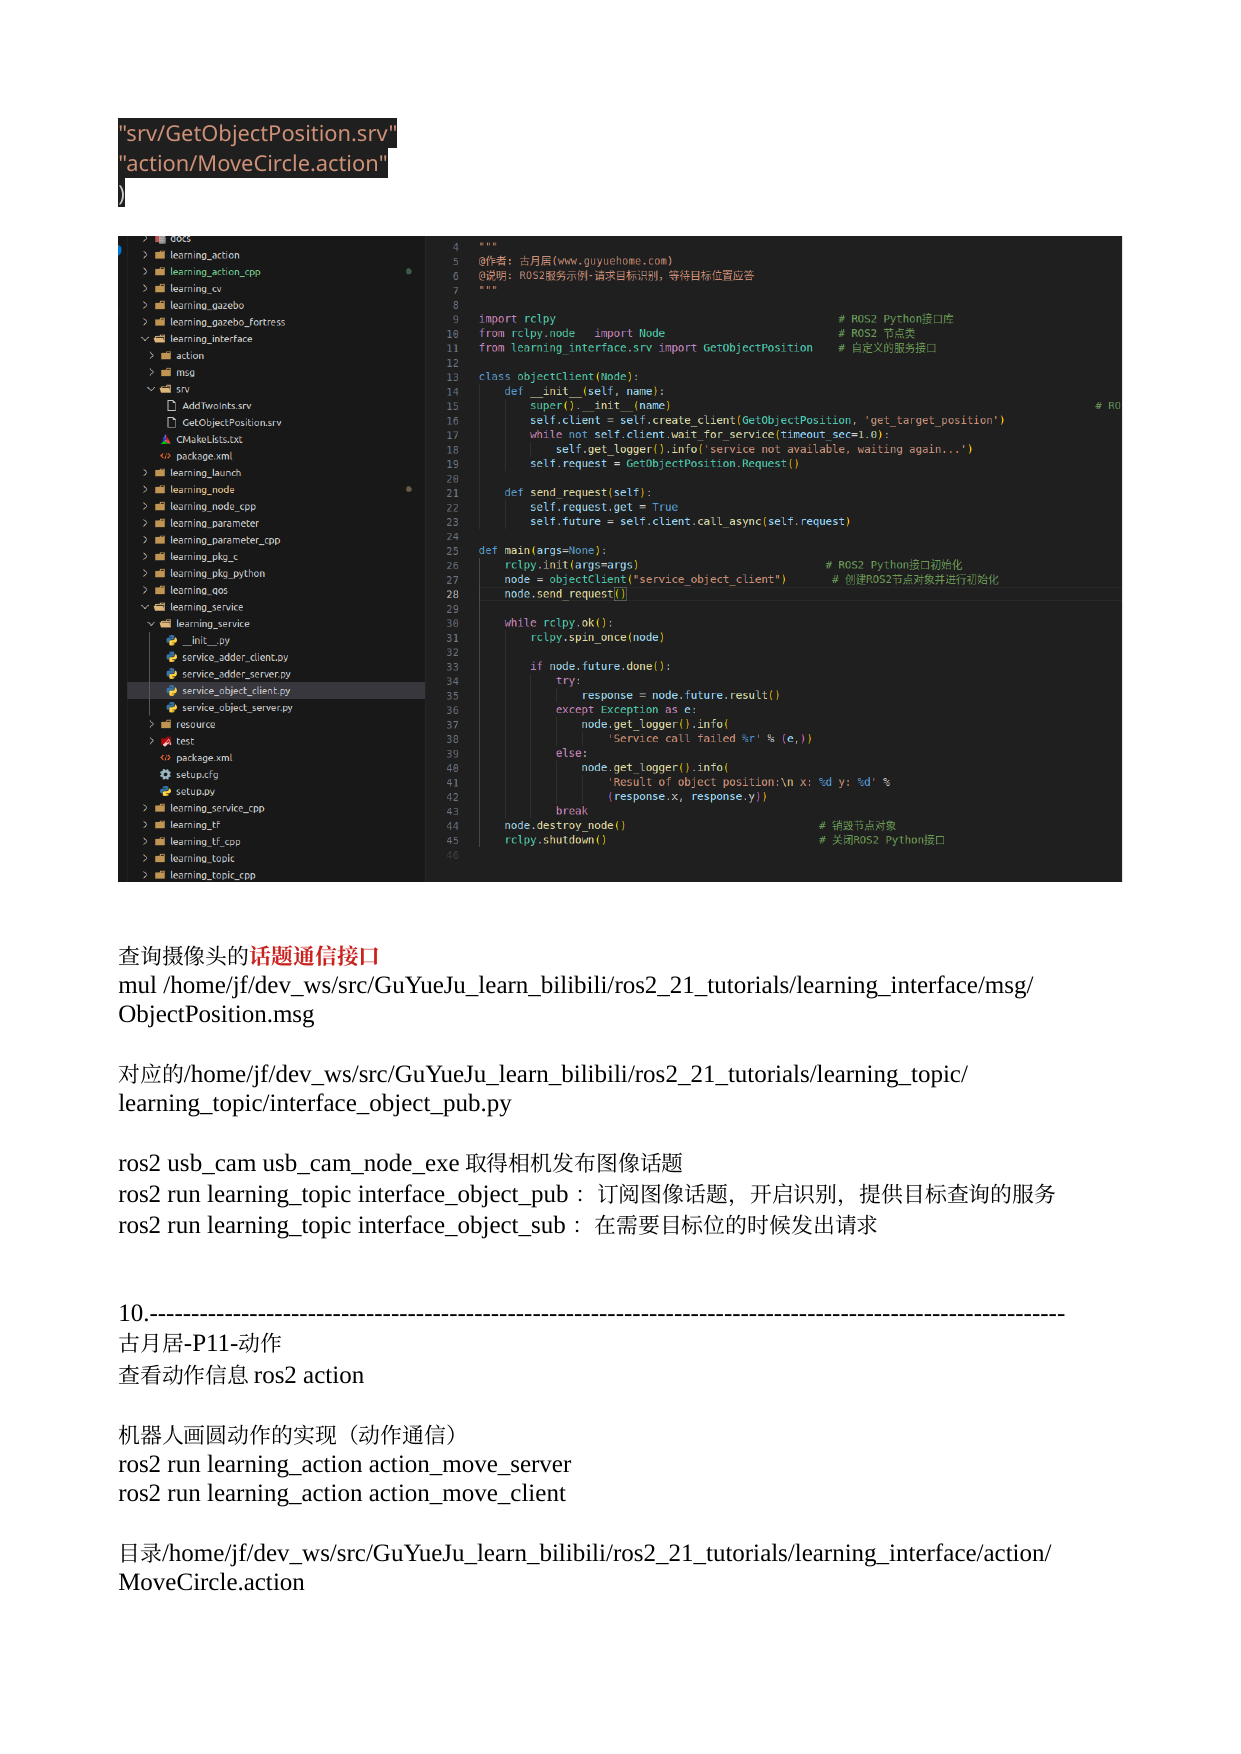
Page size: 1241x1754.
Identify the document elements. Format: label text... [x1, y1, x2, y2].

text ros2 run learning_action action_move_server [118, 1449, 1122, 1478]
text 查询摄像头的话题通信接口 [118, 939, 1122, 971]
text "action/MoveCircle.action" [118, 148, 1122, 178]
text "srv/GetObjectPosition.srv" [118, 118, 1122, 148]
text ros2 run learning_topic interface_object_pub ：订阅图像话题，开启识别，提供目标查询的服务 [118, 1177, 1122, 1209]
text 古月居-P11-动作 [118, 1326, 1122, 1358]
text 对应的/home/jf/dev_ws/src/GuYueJu_learn_bilibili/ros2_21_tutorials/learning_topic/learning_topic/interface_object_pub.py [118, 1057, 1122, 1117]
text ) [118, 178, 1122, 207]
text ros2 usb_cam usb_cam_node_exe取得相机发布图像话题 [118, 1146, 1122, 1177]
text 目录/home/jf/dev_ws/src/GuYueJu_learn_bilibili/ros2_21_tutorials/learning_interface/action/MoveCircle.action [118, 1536, 1122, 1596]
text ros2 run learning_action action_move_client [118, 1478, 1122, 1507]
text mul /home/jf/dev_ws/src/GuYueJu_learn_bilibili/ros2_21_tutorials/learning_interface/msg/ObjectPosition.msg [118, 971, 1122, 1028]
text ros2 run learning_topic interface_object_sub ：在需要目标位的时候发出请求 [118, 1209, 1122, 1240]
text 查看动作信息ros2 action [118, 1358, 1122, 1389]
picture [118, 236, 1123, 882]
text 10.-------------------------------------------------------------------------------------------------------------- [118, 1298, 1122, 1326]
text 机器人画圆动作的实现（动作通信） [118, 1418, 1122, 1449]
